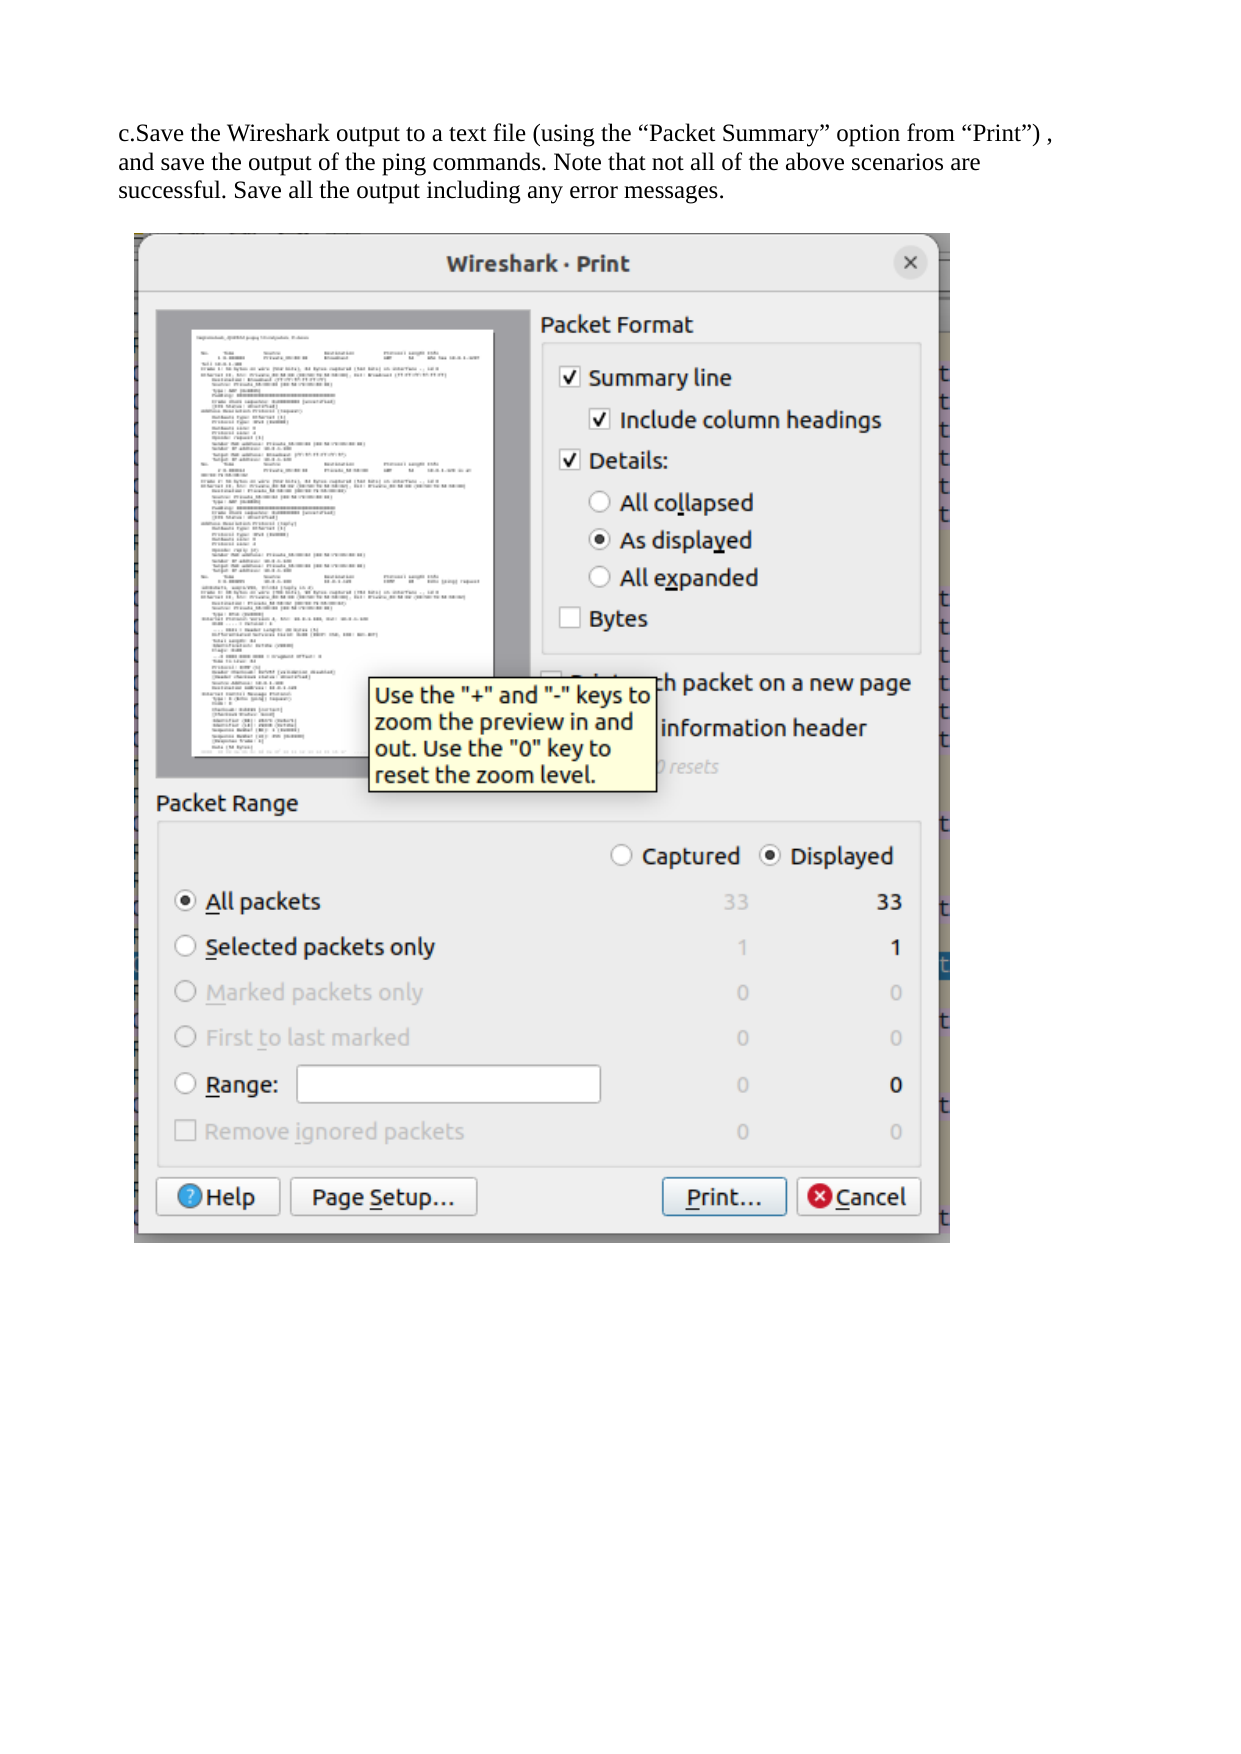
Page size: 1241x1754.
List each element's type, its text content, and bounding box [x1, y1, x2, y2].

text successful. Save all the output including any error messages. [118, 176, 1122, 204]
text and save the output of the ping commands. Note that not all of the above scenarios are [118, 147, 1122, 176]
picture [134, 233, 950, 1243]
text c.Save the Wireshark output to a text file (using the “Packet Summary” option from “Print”) , [118, 118, 1122, 147]
